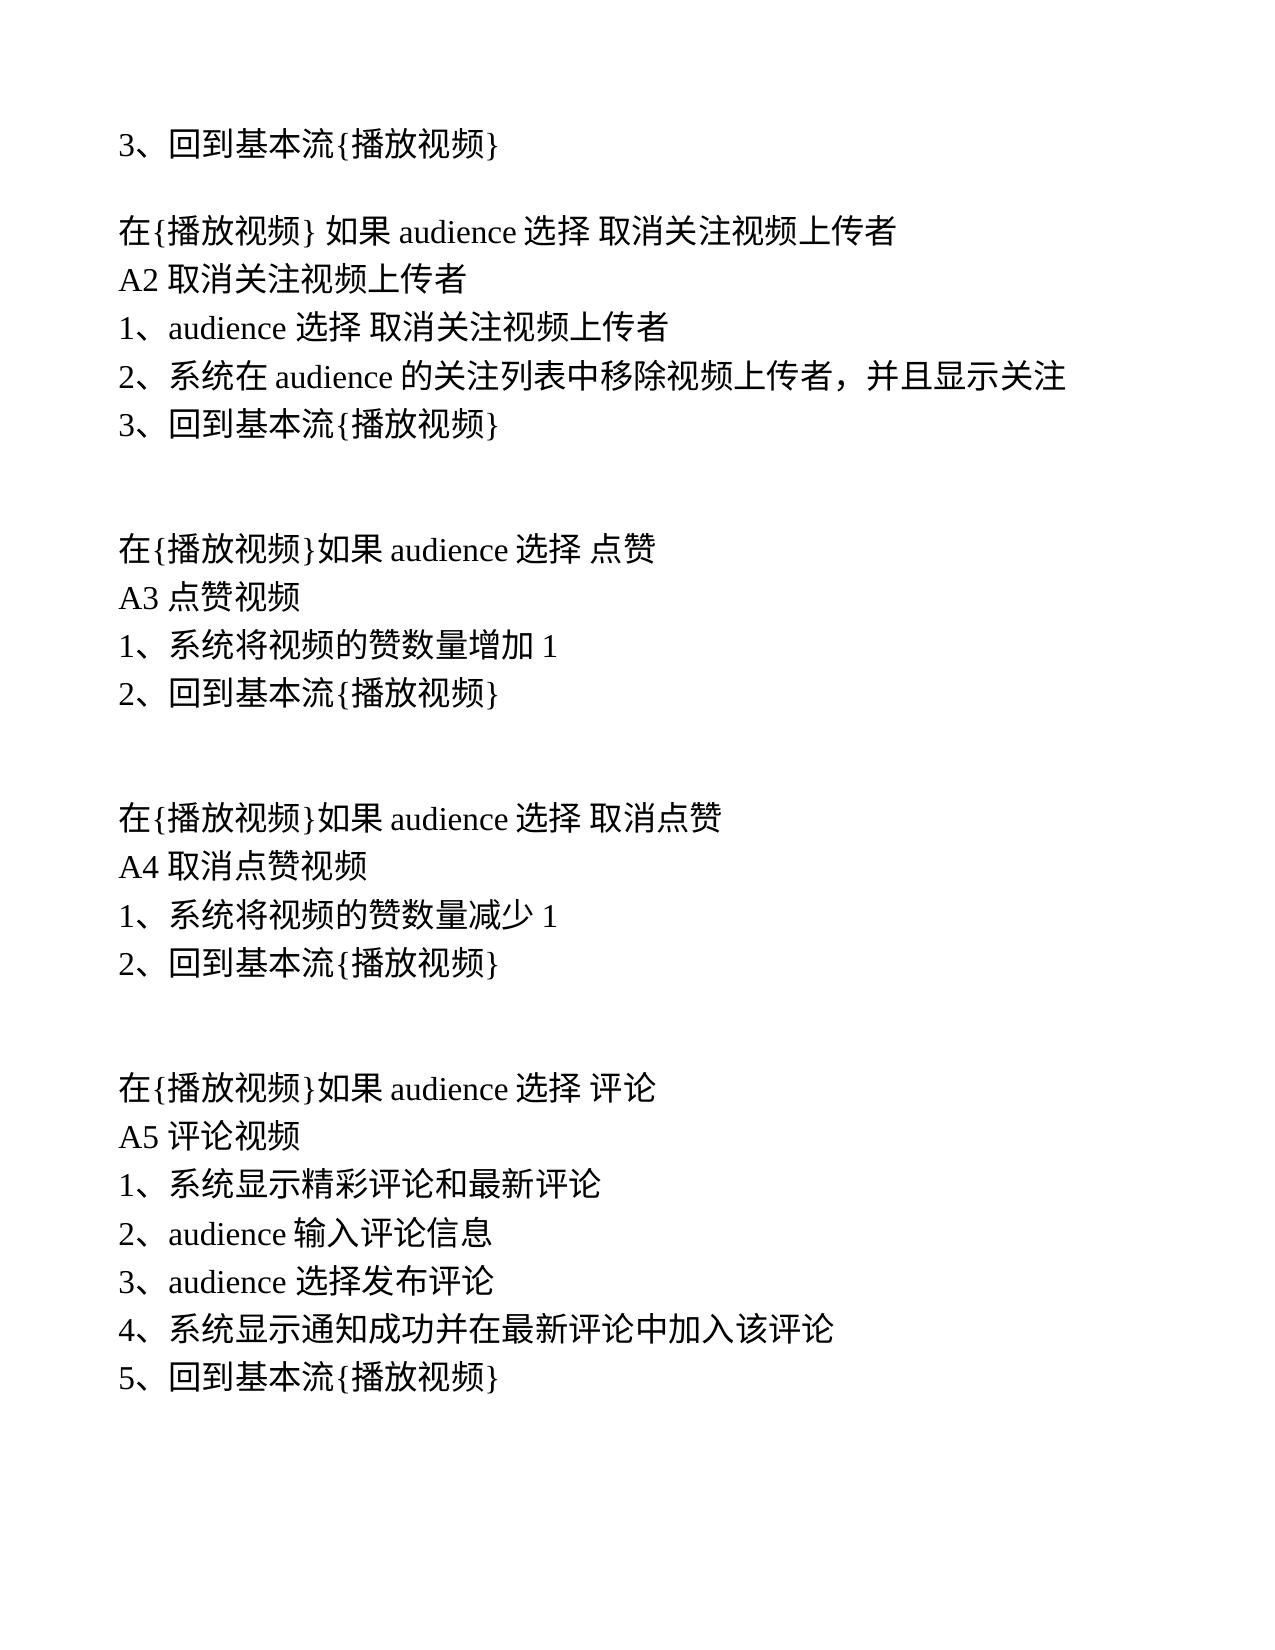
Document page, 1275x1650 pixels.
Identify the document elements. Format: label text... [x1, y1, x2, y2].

text 2、audience输入评论信息 [118, 1206, 1157, 1254]
text 在{播放视频}如果audience选择 评论 [118, 1062, 1157, 1110]
text 4、系统显示通知成功并在最新评论中加入该评论 [118, 1303, 1157, 1351]
text 3、回到基本流{播放视频} [118, 398, 1157, 446]
text A3 点赞视频 [118, 571, 1157, 619]
text 在{播放视频}如果audience选择 取消点赞 [118, 792, 1157, 840]
text 2、系统在audience的关注列表中移除视频上传者，并且显示关注 [118, 349, 1157, 398]
text A4 取消点赞视频 [118, 840, 1157, 888]
text A2 取消关注视频上传者 [118, 253, 1157, 301]
text 5、回到基本流{播放视频} [118, 1351, 1157, 1399]
text 1、系统将视频的赞数量减少1 [118, 888, 1157, 937]
text 3、回到基本流{播放视频} [118, 118, 1157, 166]
text A5 评论视频 [118, 1110, 1157, 1158]
text 3、audience 选择发布评论 [118, 1254, 1157, 1303]
text 1、系统显示精彩评论和最新评论 [118, 1158, 1157, 1206]
text 1、audience 选择 取消关注视频上传者 [118, 301, 1157, 349]
text 在{播放视频} 如果audience选择 取消关注视频上传者 [118, 205, 1157, 253]
text 2、回到基本流{播放视频} [118, 667, 1157, 715]
text 在{播放视频}如果audience选择 点赞 [118, 522, 1157, 571]
text 1、系统将视频的赞数量增加1 [118, 619, 1157, 667]
text 2、回到基本流{播放视频} [118, 937, 1157, 985]
